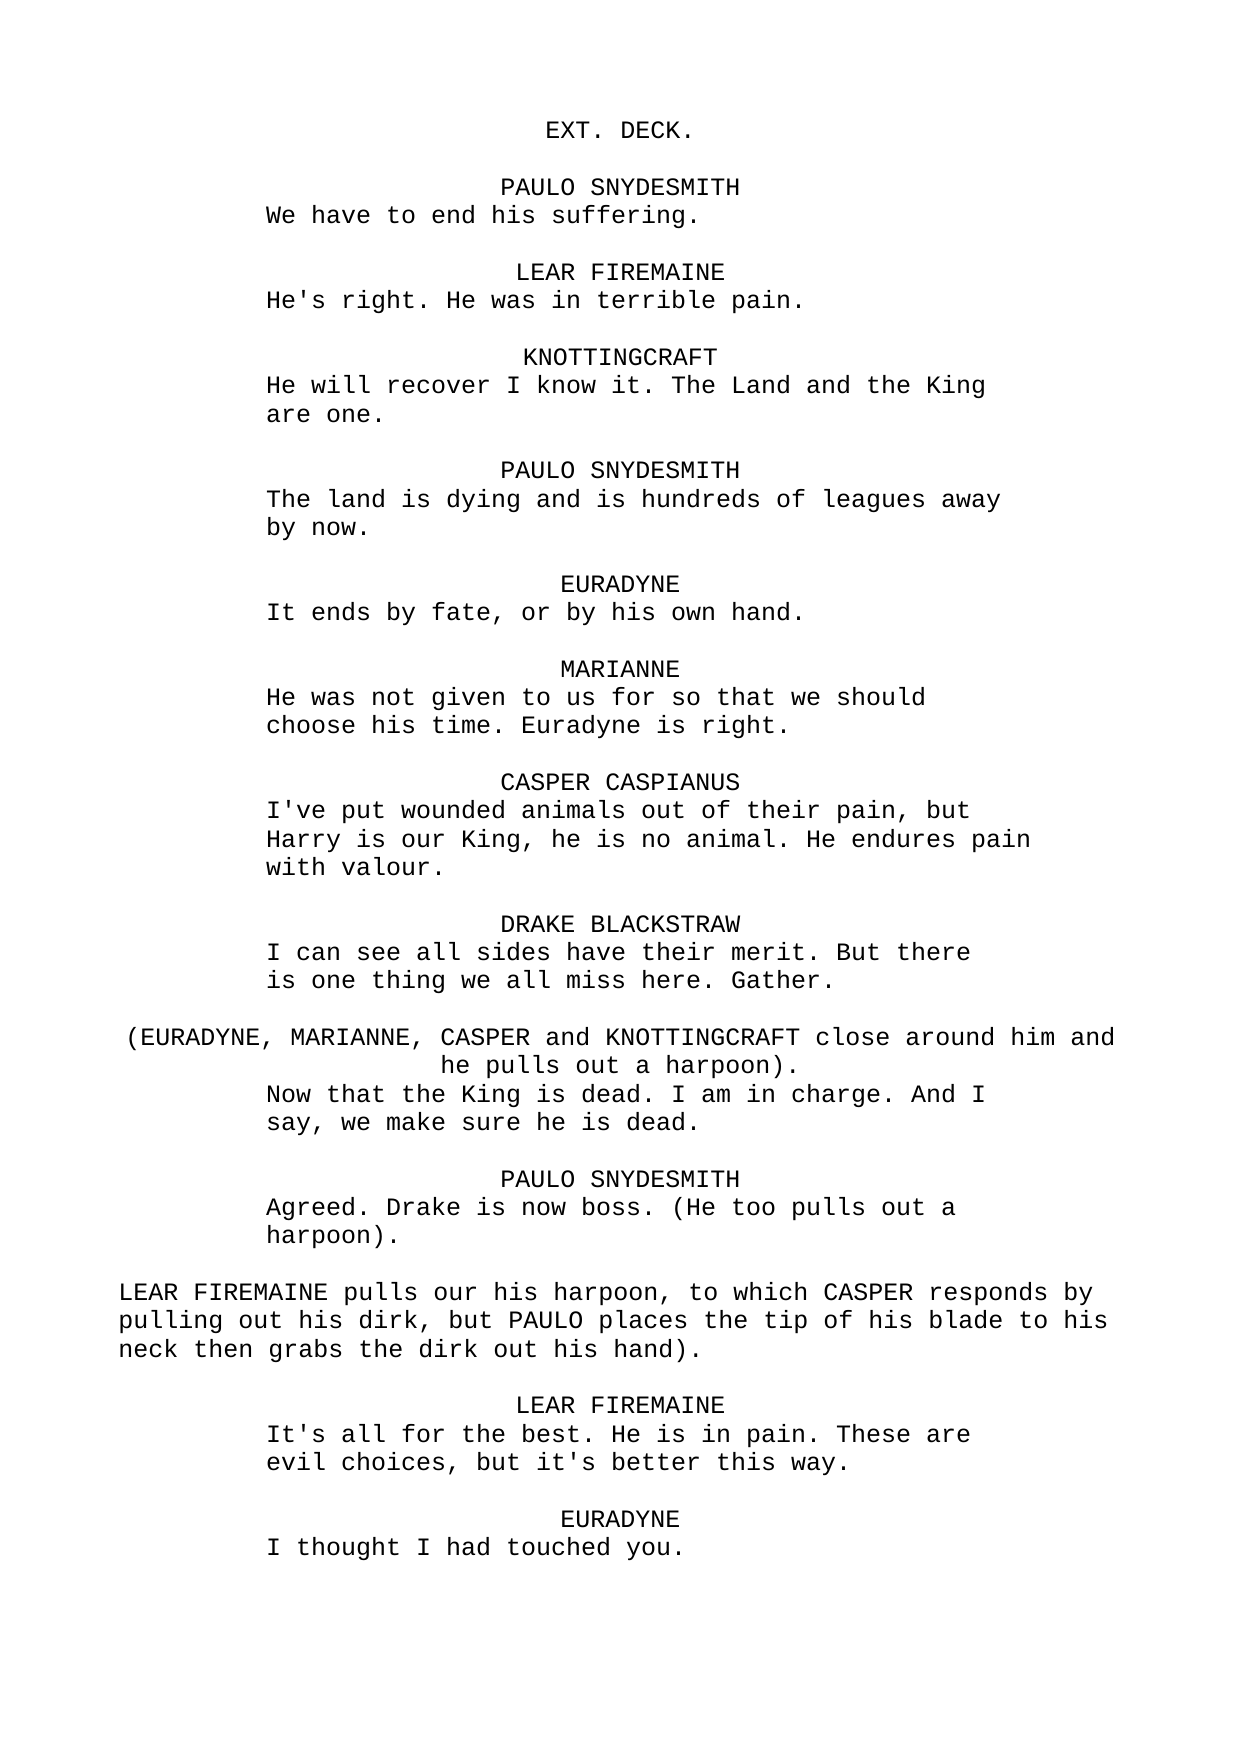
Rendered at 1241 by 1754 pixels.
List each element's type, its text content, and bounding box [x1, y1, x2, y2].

text PAULO SNYDESMITH [118, 175, 1122, 203]
text Harry is our King, he is no animal. He endures pain [118, 826, 1122, 855]
text by now. [118, 515, 1122, 543]
text harpoon). [118, 1223, 1122, 1251]
text choose his time. Euradyne is right. [118, 713, 1122, 741]
text He will recover I know it. The Land and the King [118, 373, 1122, 401]
text PAULO SNYDESMITH [118, 458, 1122, 486]
text with valour. [118, 855, 1122, 883]
text evil choices, but it's better this way. [118, 1450, 1122, 1478]
text CASPER CASPIANUS [118, 770, 1122, 798]
text It's all for the best. He is in pain. These are [118, 1421, 1122, 1450]
text say, we make sure he is dead. [118, 1110, 1122, 1138]
text LEAR FIREMAINE pulls our his harpoon, to which CASPER responds by pulling out his dirk, but PAULO places the tip of his blade to his neck then grabs the dirk out his hand). [118, 1280, 1122, 1365]
text He's right. He was in terrible pain. [118, 288, 1122, 316]
text LEAR FIREMAINE [118, 1393, 1122, 1421]
text are one. [118, 401, 1122, 430]
text I've put wounded animals out of their pain, but [118, 798, 1122, 826]
text It ends by fate, or by his own hand. [118, 600, 1122, 628]
text Agreed. Drake is now boss. (He too pulls out a [118, 1195, 1122, 1223]
text EURADYNE [118, 571, 1122, 600]
text Now that the King is dead. I am in charge. And I [118, 1081, 1122, 1110]
text is one thing we all miss here. Gather. [118, 968, 1122, 996]
text We have to end his suffering. [118, 203, 1122, 231]
text DRAKE BLACKSTRAW [118, 911, 1122, 940]
text KNOTTINGCRAFT [118, 345, 1122, 373]
text He was not given to us for so that we should [118, 685, 1122, 713]
text I can see all sides have their merit. But there [118, 940, 1122, 968]
text PAULO SNYDESMITH [118, 1166, 1122, 1195]
text The land is dying and is hundreds of leagues away [118, 486, 1122, 515]
text (EURADYNE, MARIANNE, CASPER and KNOTTINGCRAFT close around him and he pulls out a harpoon). [118, 1025, 1122, 1081]
text LEAR FIREMAINE [118, 260, 1122, 288]
text EXT. DECK. [118, 118, 1122, 146]
text I thought I had touched you. [118, 1535, 1122, 1563]
text MARIANNE [118, 656, 1122, 685]
text EURADYNE [118, 1506, 1122, 1535]
